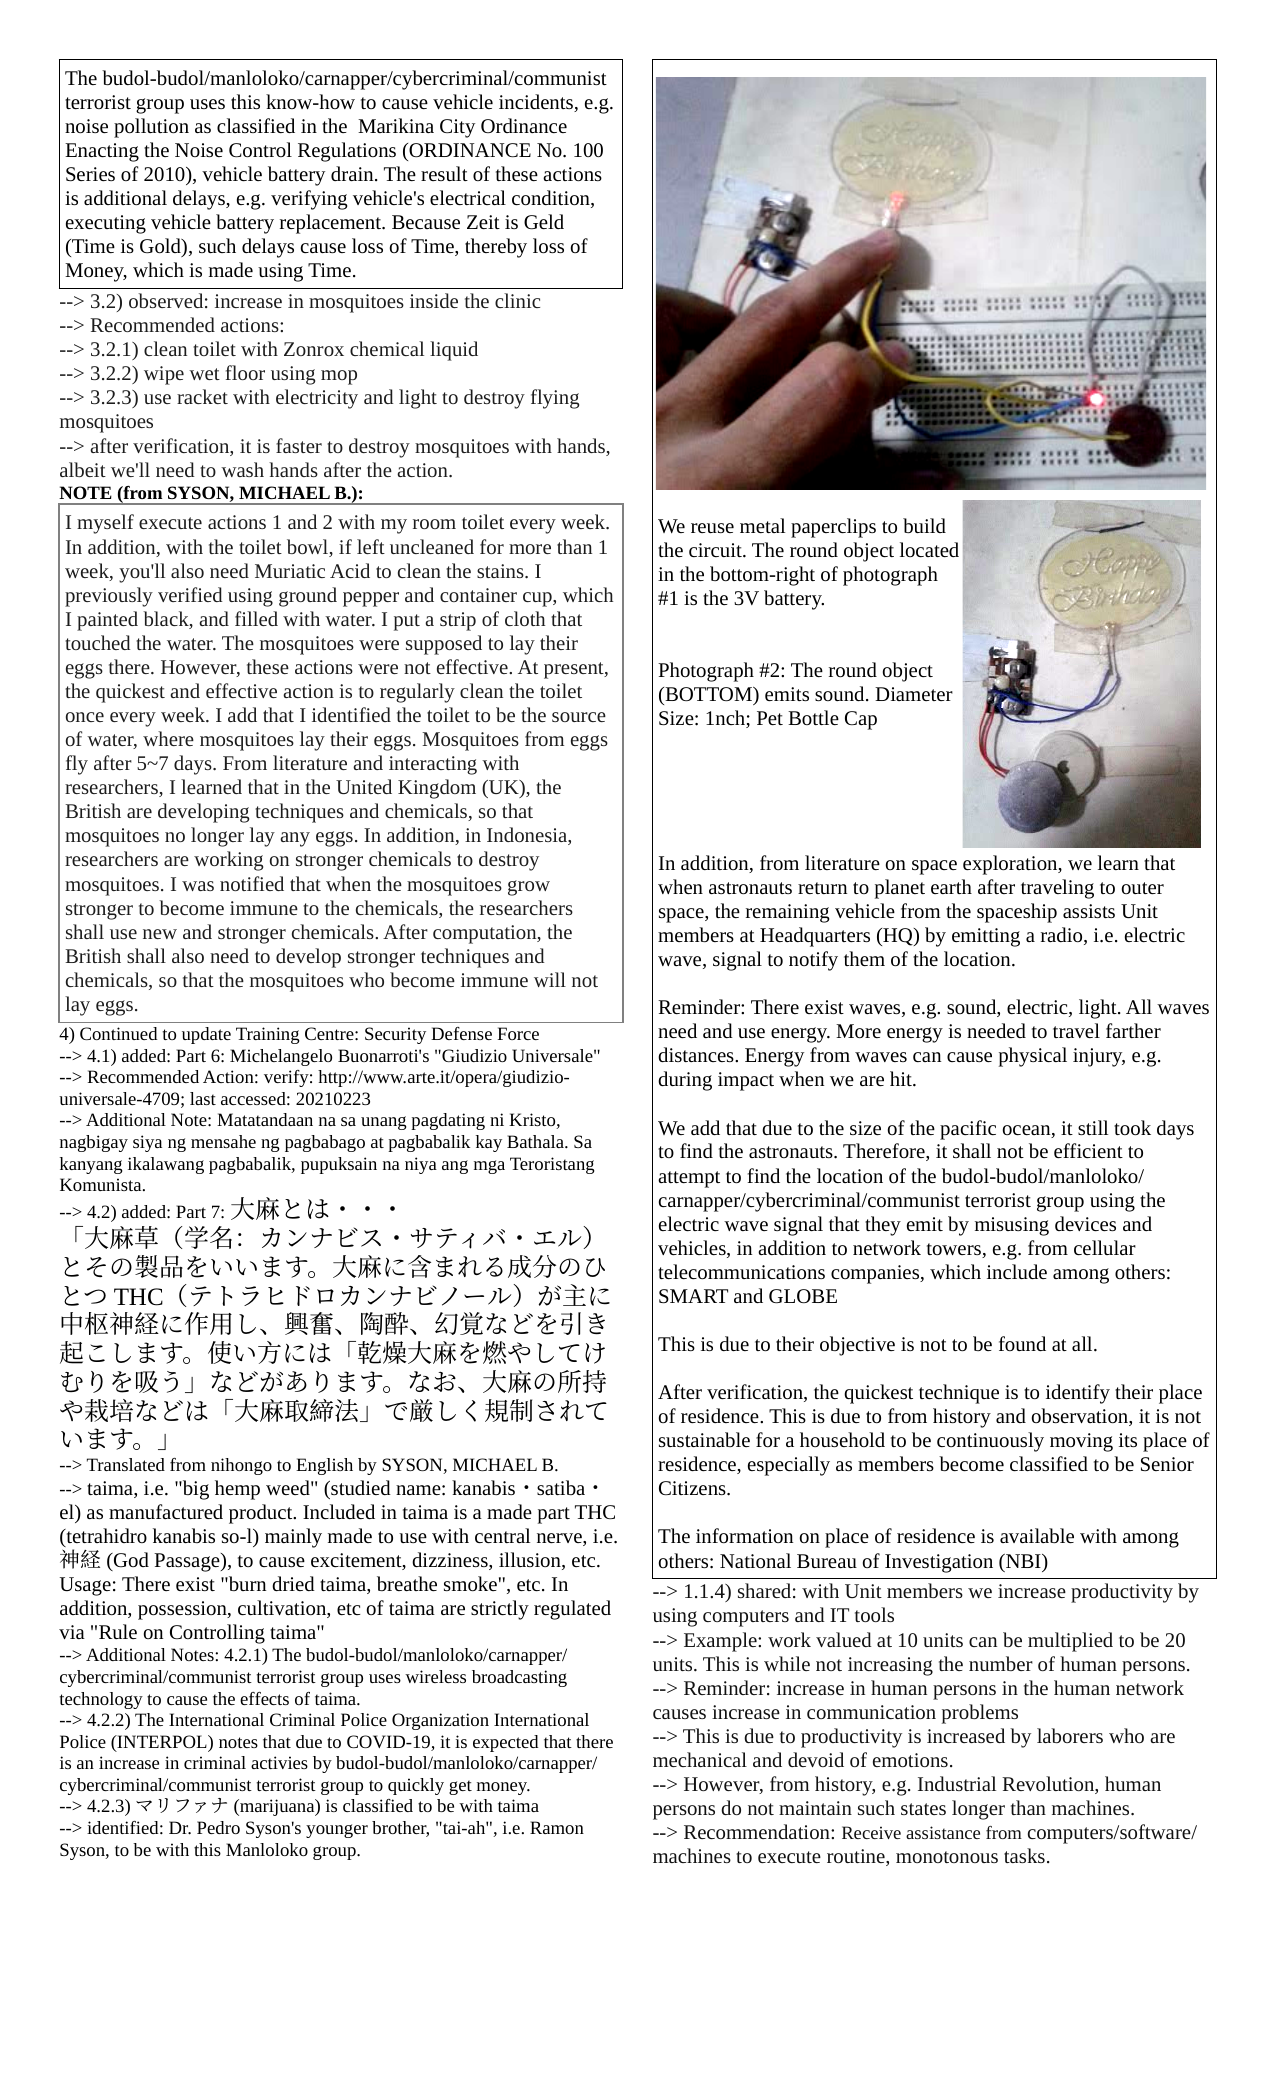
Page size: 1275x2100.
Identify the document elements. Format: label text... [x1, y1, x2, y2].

text --> 4.1) added: Part 6: Michelangelo Buonarroti's "Giudizio Universale" [59, 1045, 623, 1066]
text cybercriminal/communist terrorist group to quickly get money. [59, 1774, 623, 1795]
text --> identified: Dr. Pedro Syson's younger brother, "tai-ah", i.e. Ramon Syson, to be with this Manloloko group. [59, 1817, 623, 1860]
text --> 3.2.3) use racket with electricity and light to destroy flying mosquitoes [59, 385, 623, 433]
text NOTE (from SYSON, MICHAEL B.): [59, 482, 623, 503]
text --> 4.2) added: Part 7: 大麻とは・・・ [59, 1196, 623, 1224]
text --> Translated from nihongo to English by SYSON, MICHAEL B. [59, 1454, 623, 1476]
text --> Recommendation: Receive assistance from computers/software/ [652, 1820, 1216, 1844]
text 4) Continued to update Training Centre: Security Defense Force [59, 1023, 623, 1045]
text --> Recommended actions: [59, 313, 623, 337]
text --> Reminder: increase in human persons in the human network causes increase in communication problems [652, 1676, 1216, 1724]
text --> 3.2) observed: increase in mosquitoes inside the clinic [59, 289, 623, 313]
text --> 4.2.2) The International Criminal Police Organization International Police (INTERPOL) notes that due to COVID-19, it is expected that there is an increase in criminal activies by budol-budol/manloloko/carnapper/ [59, 1709, 623, 1774]
text --> 4.2.3) マリファナ (marijuana) is classified to be with taima [59, 1795, 623, 1817]
text --> Example: work valued at 10 units can be multiplied to be 20 units. This is while not increasing the number of human persons. [652, 1627, 1216, 1676]
text --> This is due to productivity is increased by laborers who are mechanical and devoid of emotions. [652, 1724, 1216, 1772]
text --> Additional Notes: 4.2.1) The budol-budol/manloloko/carnapper/ [59, 1644, 623, 1666]
text --> after verification, it is faster to destroy mosquitoes with hands, albeit we'll need to wash hands after the action. [59, 433, 623, 482]
text 「大麻草（学名：カンナビス・サティバ・エル）とその製品をいいます。大麻に含まれる成分のひとつTHC（テトラヒドロカンナビノール）が主に中枢神経に作用し、興奮、陶酔、幻覚などを引き起こします。使い方には「乾燥大麻を燃やしてけむりを吸う」などがあります。なお、大麻の所持や栽培などは「大麻取締法」で厳しく規制されています。」 [59, 1224, 623, 1454]
text --> 1.1.4) shared: with Unit members we increase productivity by using computers and IT tools [652, 1579, 1216, 1627]
text --> Additional Note: Matatandaan na sa unang pagdating ni Kristo, nagbigay siya ng mensahe ng pagbabago at pagbabalik kay Bathala. Sa kanyang ikalawang pagbabalik, pupuksain na niya ang mga Teroristang Komunista. [59, 1109, 623, 1196]
table_header I myself execute actions 1 and 2 with my room toilet every week. In addition, with the toilet bowl, if left uncleaned for more than 1 week, you'll also need Muriatic Acid to clean the stains. I previously verified using ground pepper and container cup, which I painted black, and filled with water. I put a strip of cloth that touched the water. The mosquitoes were supposed to lay their eggs there. However, these actions were not effective. At present, the quickest and effective action is to regularly clean the toilet once every week. I add that I identified the toilet to be the source of water, where mosquitoes lay their eggs. Mosquitoes from eggs fly after 5~7 days. From literature and interacting with researchers, I learned that in the United Kingdom (UK), the British are developing techniques and chemicals, so that mosquitoes no longer lay any eggs. In addition, in Indonesia, researchers are working on stronger chemicals to destroy mosquitoes. I was notified that when the mosquitoes grow stronger to become immune to the chemicals, the researchers shall use new and stronger chemicals. After computation, the British shall also need to develop stronger techniques and chemicals, so that the mosquitoes who become immune will not lay eggs. [60, 505, 622, 1022]
text cybercriminal/communist terrorist group uses wireless broadcasting technology to cause the effects of taima. [59, 1666, 623, 1709]
table_header We reuse metal paperclips to build the circuit. The round object located in the bottom-right of photograph #1 is the 3V battery. Photograph #2: The round object (BOTTOM) emits sound. Diameter Size: 1nch; Pet Bottle Cap In addition, from literature on space exploration, we learn that when astronauts return to planet earth after traveling to outer space, the remaining vehicle from the spaceship assists Unit members at Headquarters (HQ) by emitting a radio, i.e. electric wave, signal to notify them of the location. Reminder: There exist waves, e.g. sound, electric, light. All waves need and use energy. More energy is needed to travel farther distances. Energy from waves can cause physical injury, e.g. during impact when we are hit. We add that due to the size of the pacific ocean, it still took days to find the astronauts. Therefore, it shall not be efficient to attempt to find the location of the budol-budol/manloloko/ carnapper/cybercriminal/communist terrorist group using the electric wave signal that they emit by misusing devices and vehicles, in addition to network towers, e.g. from cellular telecommunications companies, which include among others: SMART and GLOBE This is due to their objective is not to be found at all. After verification, the quickest technique is to identify their place of residence. This is due to from history and observation, it is not sustainable for a household to be continuously moving its place of residence, especially as members become classified to be Senior Citizens. The information on place of residence is available with among others: National Bureau of Investigation (NBI) [653, 60, 1216, 1578]
text --> 3.2.2) wipe wet floor using mop [59, 361, 623, 385]
text --> 3.2.1) clean toilet with Zonrox chemical liquid [59, 337, 623, 361]
text --> taima, i.e. "big hemp weed" (studied name: kanabis・satiba・el) as manufactured product. Included in taima is a made part THC (tetrahidro kanabis so-l) mainly made to use with central nerve, i.e. 神経 (God Passage), to cause excitement, dizziness, illusion, etc. Usage: There exist "burn dried taima, breathe smoke", etc. In addition, possession, cultivation, etc of taima are strictly regulated via "Rule on Controlling taima" [59, 1476, 623, 1644]
text machines to execute routine, monotonous tasks. [652, 1844, 1216, 1868]
table_header The budol-budol/manloloko/carnapper/cybercriminal/communist terrorist group uses this know-how to cause vehicle incidents, e.g. noise pollution as classified in the Marikina City Ordinance Enacting the Noise Control Regulations (ORDINANCE No. 100 Series of 2010), vehicle battery drain. The result of these actions is additional delays, e.g. verifying vehicle's electrical condition, executing vehicle battery replacement. Because Zeit is Geld (Time is Gold), such delays cause loss of Time, thereby loss of Money, which is made using Time. [60, 60, 622, 288]
text --> However, from history, e.g. Industrial Revolution, human persons do not maintain such states longer than machines. [652, 1772, 1216, 1820]
text --> Recommended Action: verify: http://www.arte.it/opera/giudizio-universale-4709; last accessed: 20210223 [59, 1066, 623, 1109]
